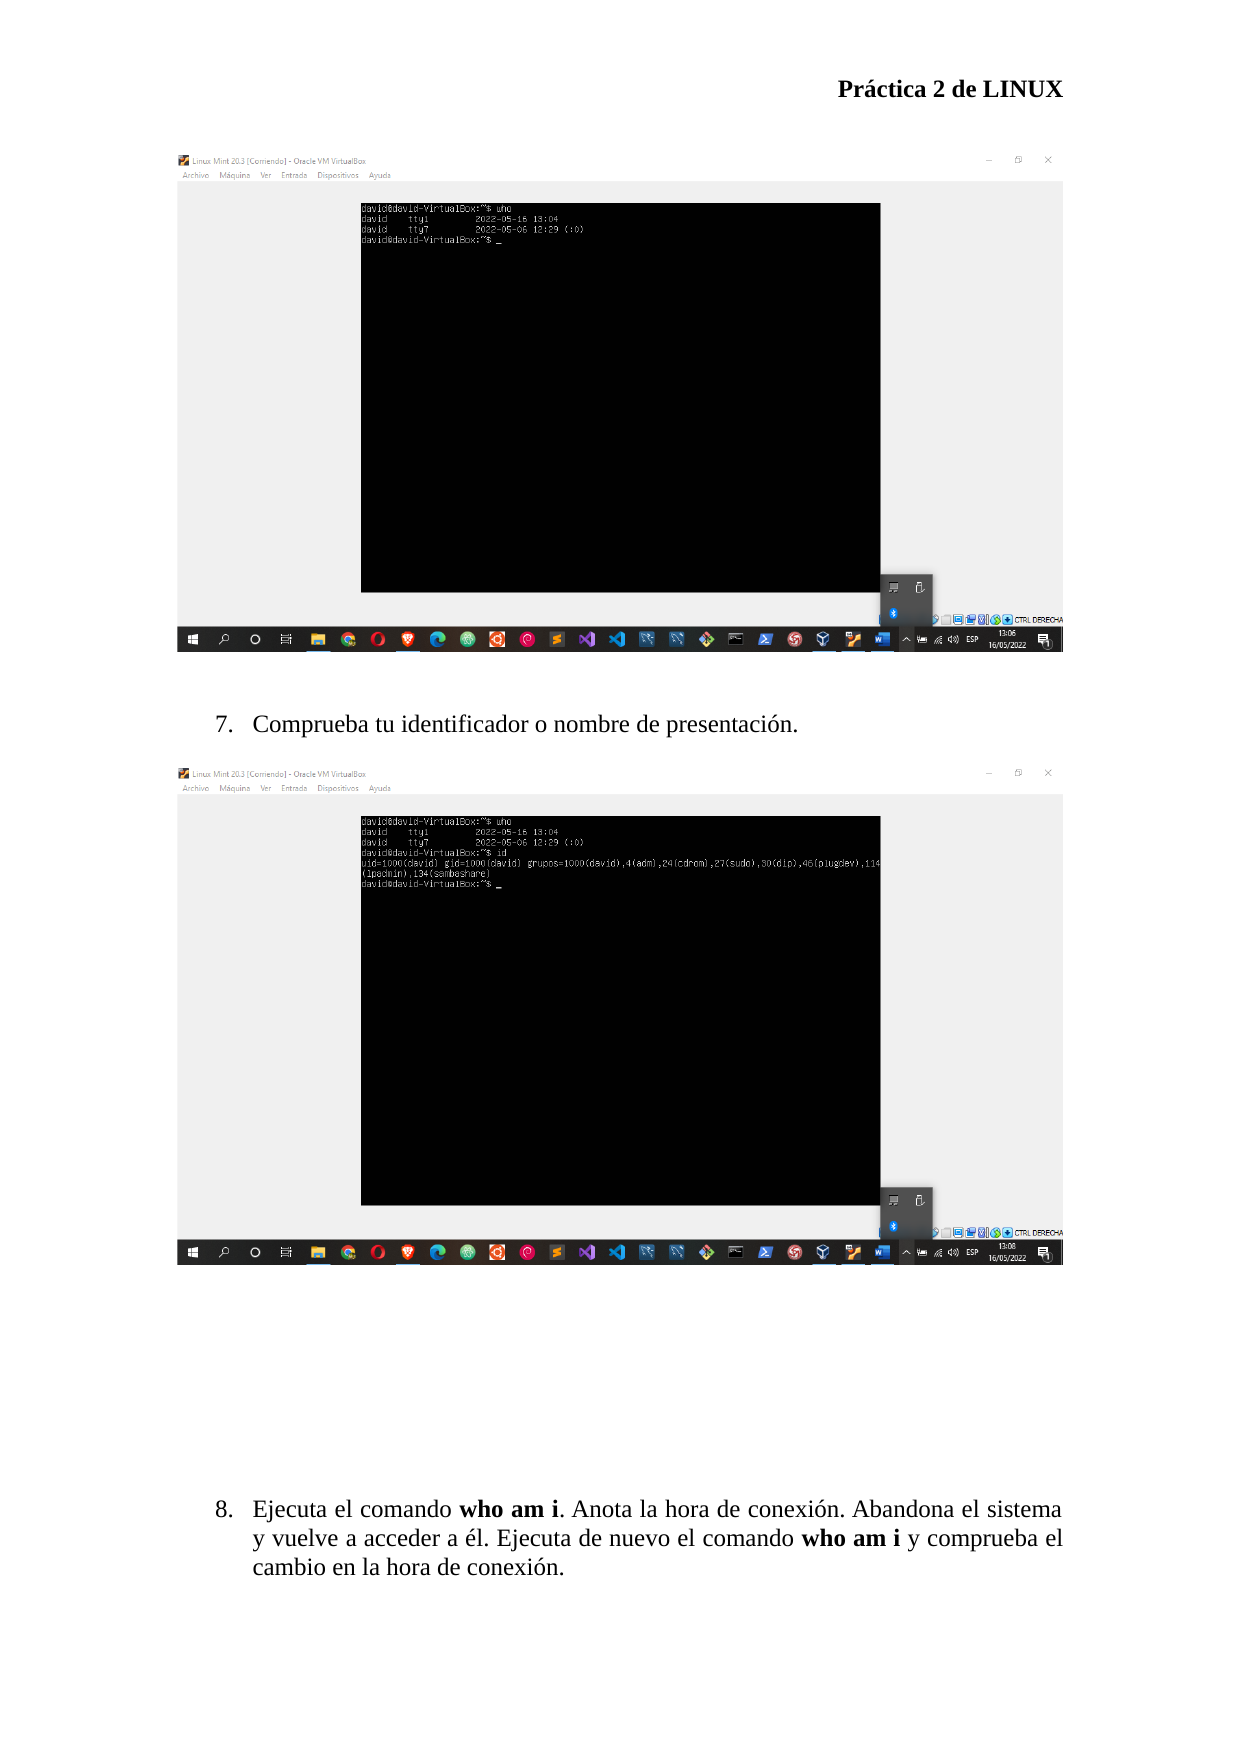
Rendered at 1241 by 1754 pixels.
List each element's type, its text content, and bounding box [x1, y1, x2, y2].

list Ejecuta el comando who am i. Anota la hora de conexión. Abandona el sistema y vuelve a acceder a él. Ejecuta de nuevo el comando who am i y comprueba el cambio en la hora de conexión. [215, 1494, 1063, 1581]
list Comprueba tu identificador o nombre de presentación. [215, 709, 1063, 738]
